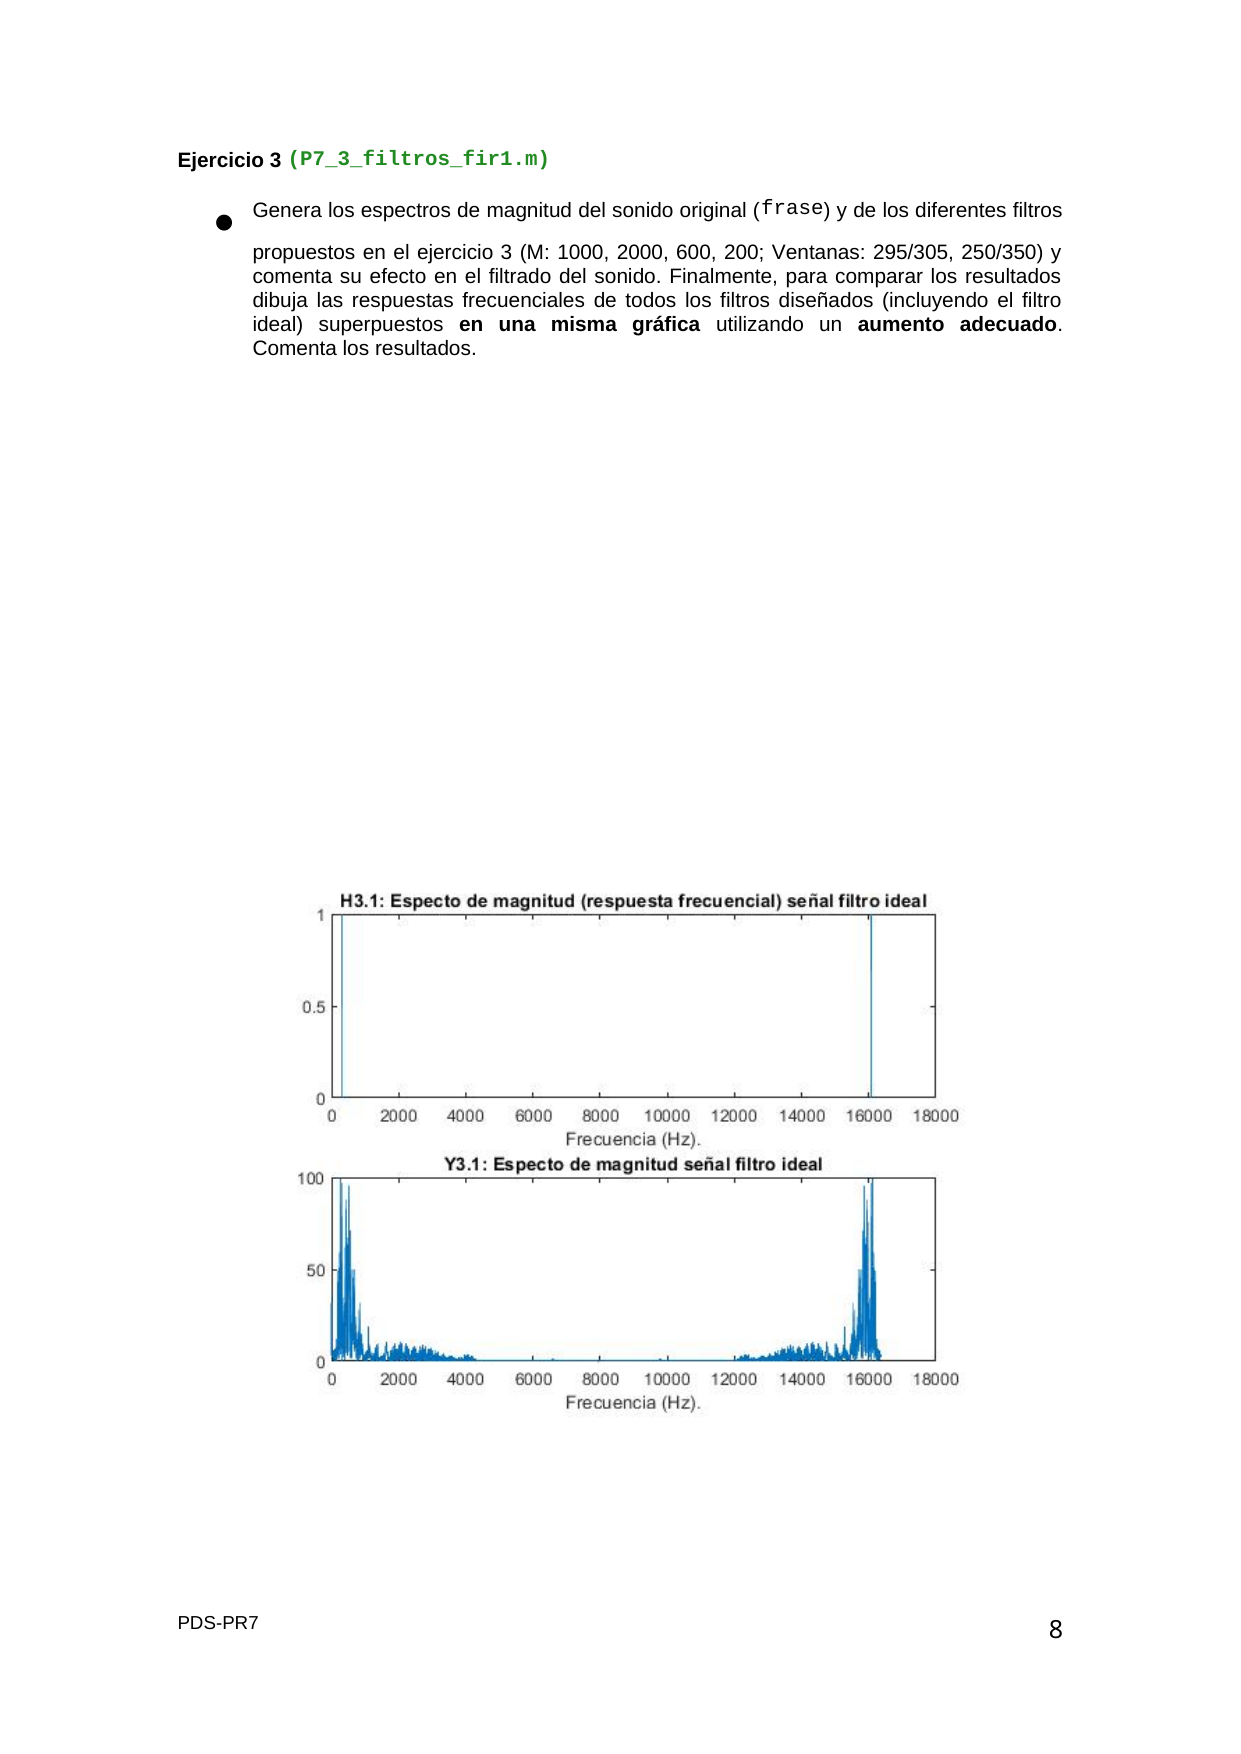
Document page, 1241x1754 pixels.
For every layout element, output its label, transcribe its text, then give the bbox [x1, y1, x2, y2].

subtitle Ejercicio 3 (P7_3_filtros_fir1.m) [177, 148, 1063, 173]
subtitle Genera los espectros de magnitud del sonido original (frase) y de los diferentes filtros propuestos en el ejercicio 3 (M: 1000, 2000, 600, 200; Ventanas: 295/305, 250/350) y comenta su efecto en el filtrado del sonido. Finalmente, para comparar los resultados dibuja las respuestas frecuenciales de todos los filtros diseñados (incluyendo el filtro ideal) superpuestos en una misma gráfica utilizando un aumento adecuado. Comenta los resultados. [215, 197, 1063, 360]
picture [230, 871, 1010, 1427]
